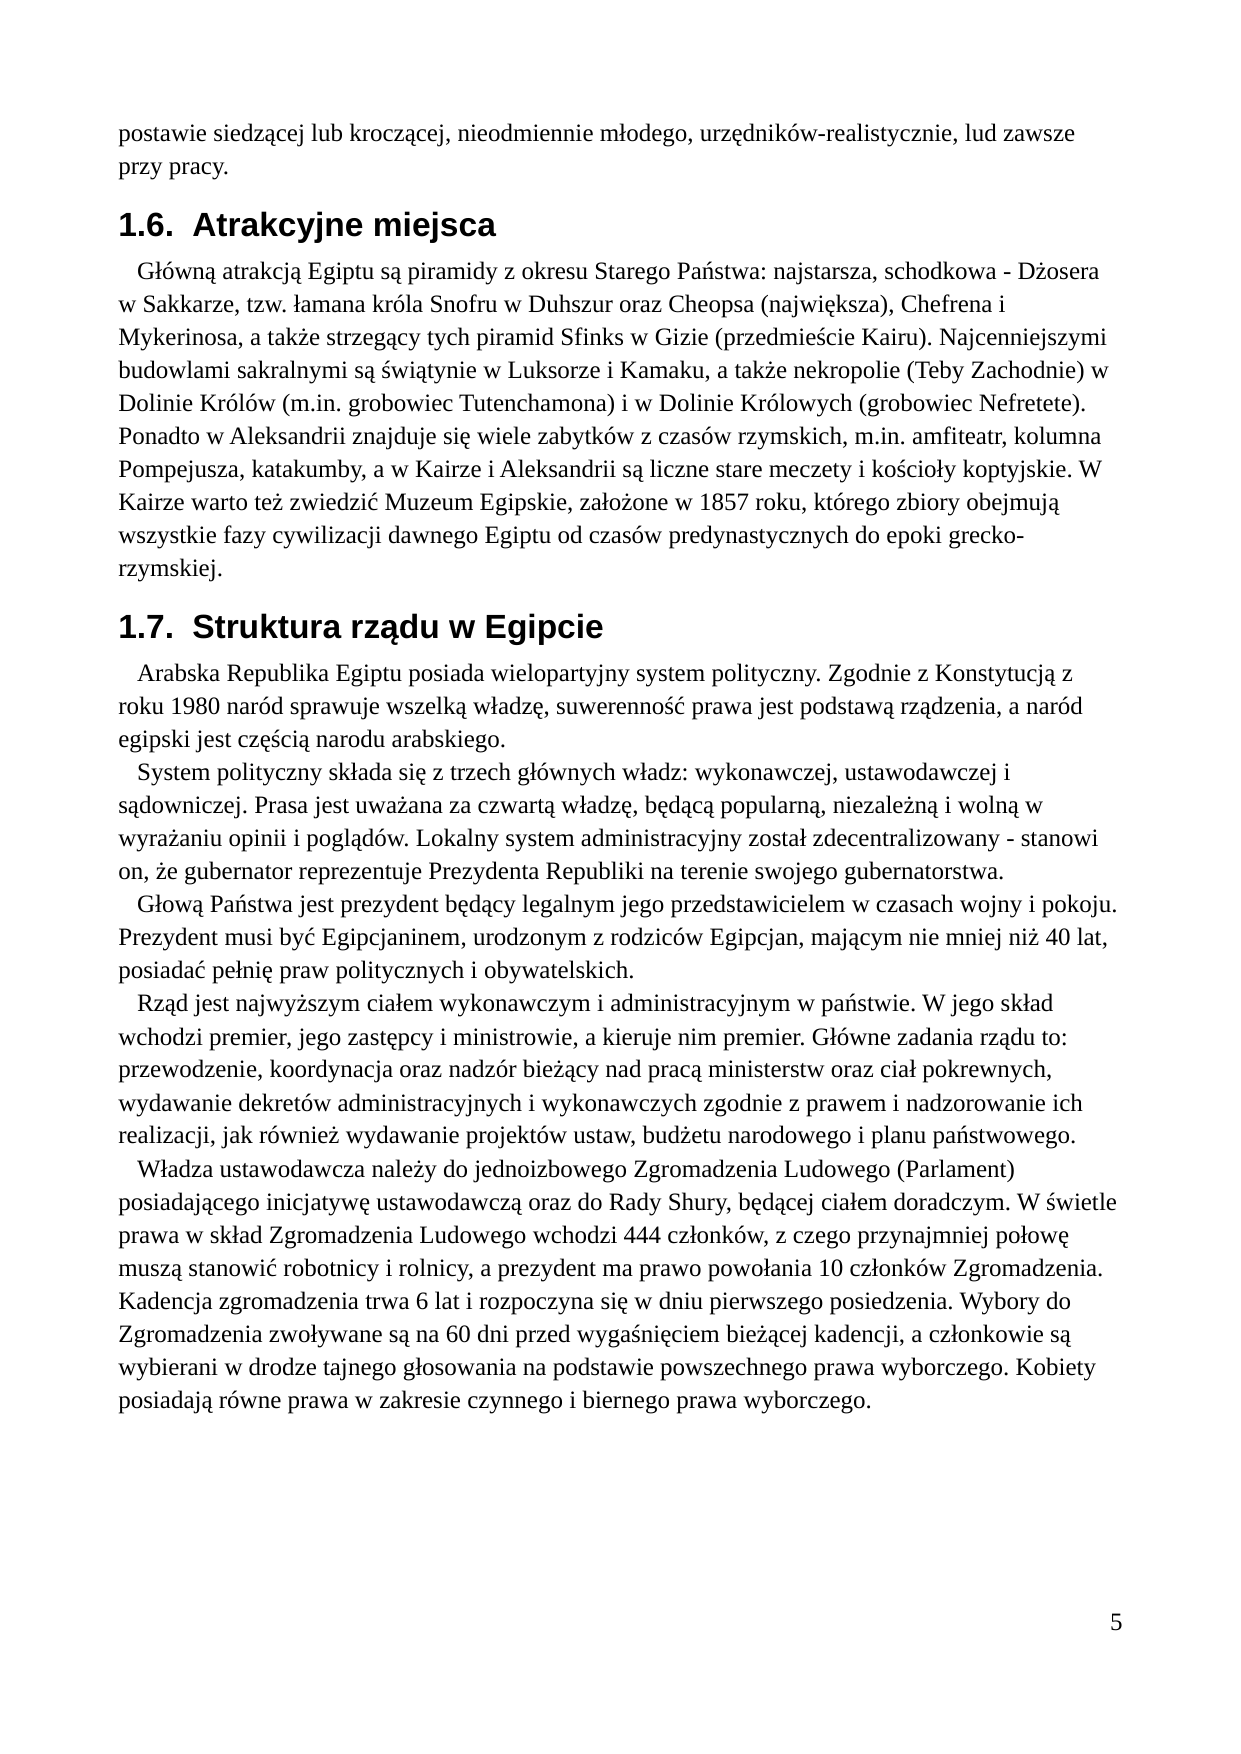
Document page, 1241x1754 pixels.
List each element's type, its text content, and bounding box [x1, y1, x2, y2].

text Władza ustawodawcza należy do jednoizbowego Zgromadzenia Ludowego (Parlament) posiadającego inicjatywę ustawodawczą oraz do Rady Shury, będącej ciałem doradczym. W świetle prawa w skład Zgromadzenia Ludowego wchodzi 444 członków, z czego przynajmniej połowę muszą stanowić robotnicy i rolnicy, a prezydent ma prawo powołania 10 członków Zgromadzenia. Kadencja zgromadzenia trwa 6 lat i rozpoczyna się w dniu pierwszego posiedzenia. Wybory do Zgromadzenia zwoływane są na 60 dni przed wygaśnięciem bieżącej kadencji, a członkowie są wybierani w drodze tajnego głosowania na podstawie powszechnego prawa wyborczego. Kobiety posiadają równe prawa w zakresie czynnego i biernego prawa wyborczego. [118, 1154, 1122, 1413]
text System polityczny składa się z trzech głównych władz: wykonawczej, ustawodawczej i sądowniczej. Prasa jest uważana za czwartą władzę, będącą popularną, niezależną i wolną w wyrażaniu opinii i poglądów. Lokalny system administracyjny został zdecentralizowany - stanowi on, że gubernator reprezentuje Prezydenta Republiki na terenie swojego gubernatorstwa. [118, 757, 1122, 885]
text Głową Państwa jest prezydent będący legalnym jego przedstawicielem w czasach wojny i pokoju. Prezydent musi być Egipcjaninem, urodzonym z rodziców Egipcjan, mającym nie mniej niż 40 lat, posiadać pełnię praw politycznych i obywatelskich. [118, 889, 1122, 984]
text Rząd jest najwyższym ciałem wykonawczym i administracyjnym w państwie. W jego skład wchodzi premier, jego zastępcy i ministrowie, a kieruje nim premier. Główne zadania rządu to: przewodzenie, koordynacja oraz nadzór bieżący nad pracą ministerstw oraz ciał pokrewnych, wydawanie dekretów administracyjnych i wykonawczych zgodnie z prawem i nadzorowanie ich realizacji, jak również wydawanie projektów ustaw, budżetu narodowego i planu państwowego. [118, 988, 1122, 1149]
subtitle Struktura rządu w Egipcie [118, 607, 1122, 646]
text postawie siedzącej lub kroczącej, nieodmiennie młodego, urzędników-realistycznie, lud zawsze przy pracy. [118, 118, 1122, 180]
text Arabska Republika Egiptu posiada wielopartyjny system polityczny. Zgodnie z Konstytucją z roku 1980 naród sprawuje wszelką władzę, suwerenność prawa jest podstawą rządzenia, a naród egipski jest częścią narodu arabskiego. [118, 658, 1122, 753]
text Główną atrakcją Egiptu są piramidy z okresu Starego Państwa: najstarsza, schodkowa - Dżosera w Sakkarze, tzw. łamana króla Snofru w Duhszur oraz Cheopsa (największa), Chefrena i Mykerinosa, a także strzegący tych piramid Sfinks w Gizie (przedmieście Kairu). Najcenniejszymi budowlami sakralnymi są świątynie w Luksorze i Kamaku, a także nekropolie (Teby Zachodnie) w Dolinie Królów (m.in. grobowiec Tutenchamona) i w Dolinie Królowych (grobowiec Nefretete). Ponadto w Aleksandrii znajduje się wiele zabytków z czasów rzymskich, m.in. amfiteatr, kolumna Pompejusza, katakumby, a w Kairze i Aleksandrii są liczne stare meczety i kościoły koptyjskie. W Kairze warto też zwiedzić Muzeum Egipskie, założone w 1857 roku, którego zbiory obejmują wszystkie fazy cywilizacji dawnego Egiptu od czasów predynastycznych do epoki grecko-rzymskiej. [118, 256, 1122, 582]
subtitle Atrakcyjne miejsca [118, 205, 1122, 244]
